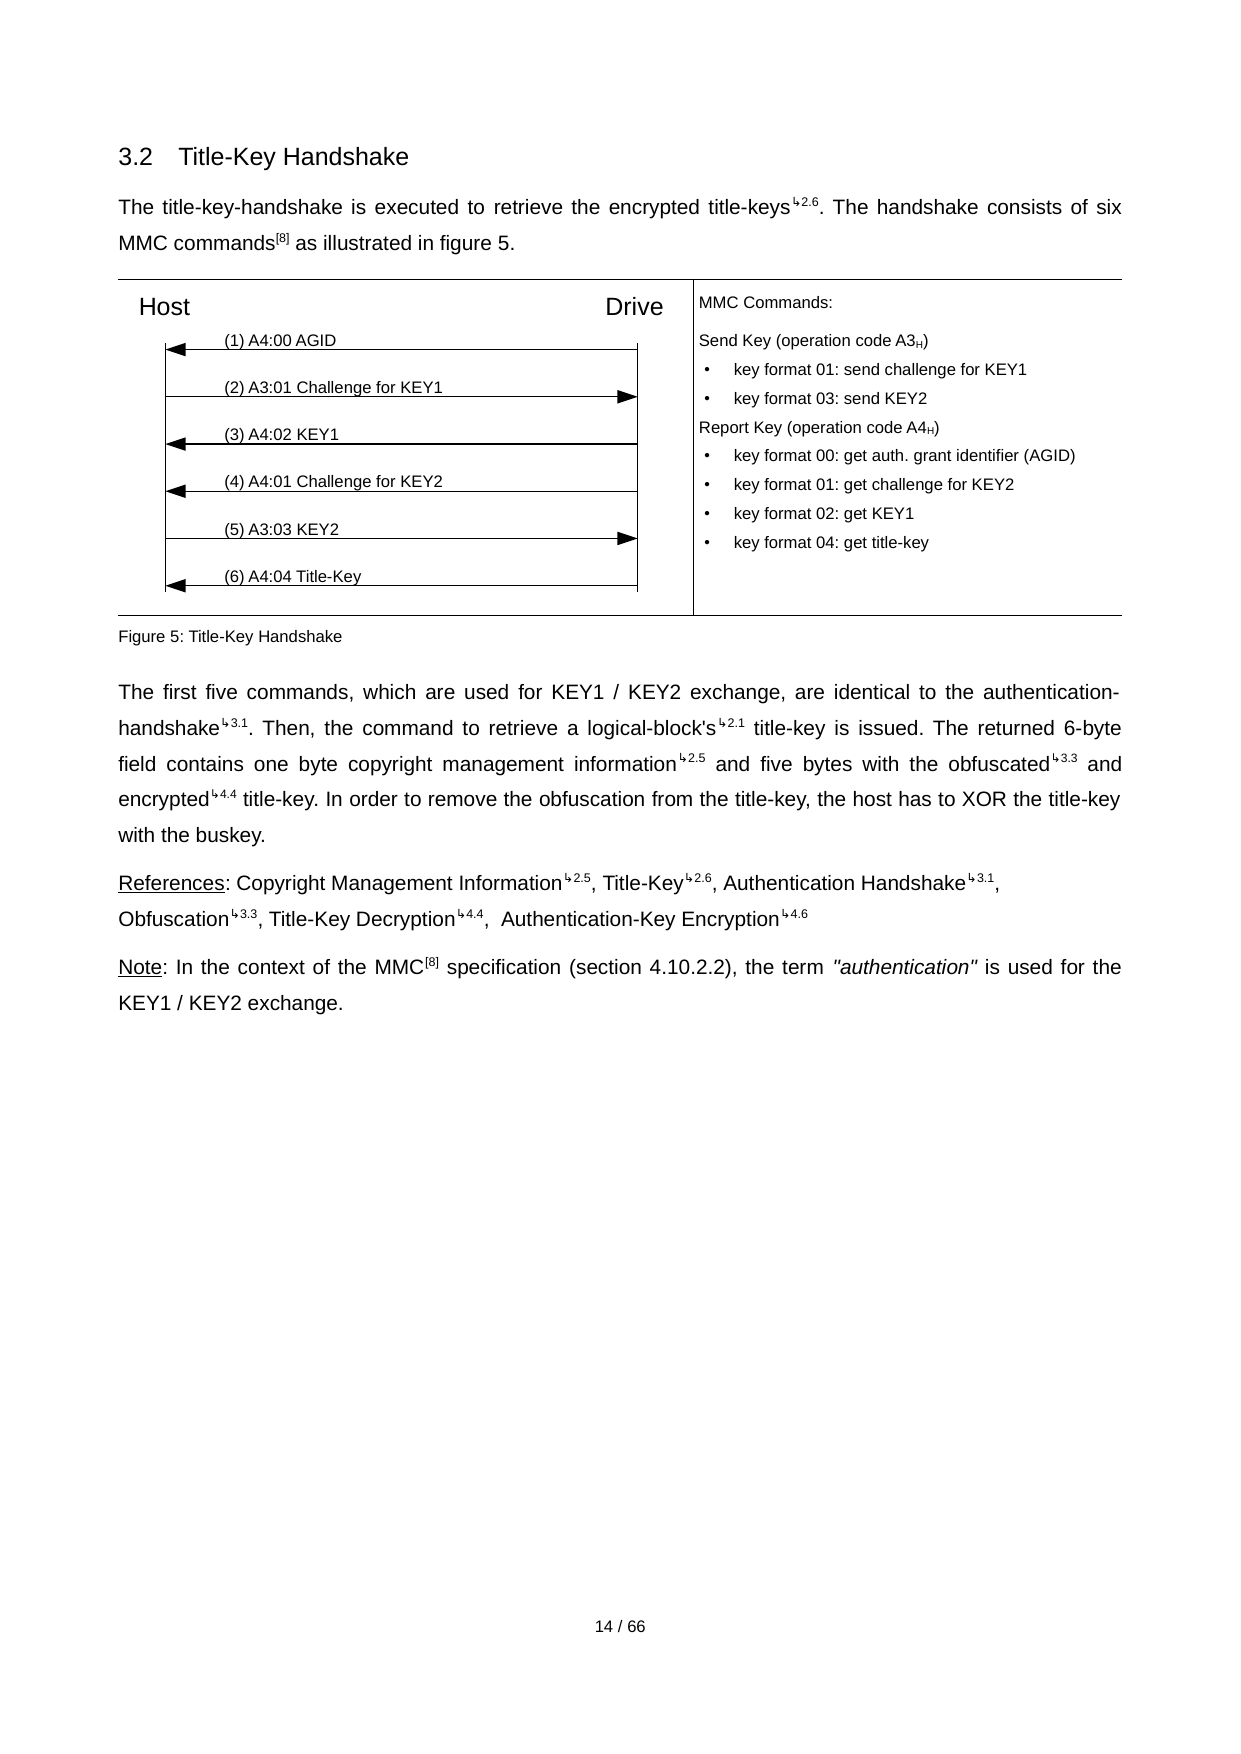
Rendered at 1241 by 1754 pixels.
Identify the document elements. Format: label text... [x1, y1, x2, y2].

table_header [118, 280, 693, 615]
text The title-key-handshake is executed to retrieve the encrypted title-keys↳2.6. The handshake consists of six MMC commands[8] as illustrated in figure 5. [118, 195, 1122, 255]
text The first five commands, which are used for KEY1 / KEY2 exchange, are identical to the authentication-handshake↳3.1. Then, the command to retrieve a logical-block's↳2.1 title-key is issued. The returned 6-byte field contains one byte copyright management information↳2.5 and five bytes with the obfuscated↳3.3 and encrypted↳4.4 title-key. In order to remove the obfuscation from the title-key, the host has to XOR the title-key with the buskey. [118, 679, 1122, 847]
text References: Copyright Management Information↳2.5, Title-Key↳2.6, Authentication Handshake↳3.1, Obfuscation↳3.3, Title-Key Decryption↳4.4, Authentication-Key Encryption↳4.6 [118, 871, 1122, 931]
subtitle Title-Key Handshake [118, 142, 1122, 171]
text Figure 5: Title-Key Handshake [118, 627, 1122, 646]
text Note: In the context of the MMC[8] specification (section 4.10.2.2), the term "authentication" is used for the KEY1 / KEY2 exchange. [118, 954, 1122, 1014]
table_header MMC Commands: Send Key (operation code A3H) key format 01: send challenge for KEY1 key format 03: send KEY2 Report Key (operation code A4H) key format 00: get auth. grant identifier (AGID) key format 01: get challenge for KEY2 key format 02: get KEY1 key format 04: get title-key [694, 280, 1122, 615]
